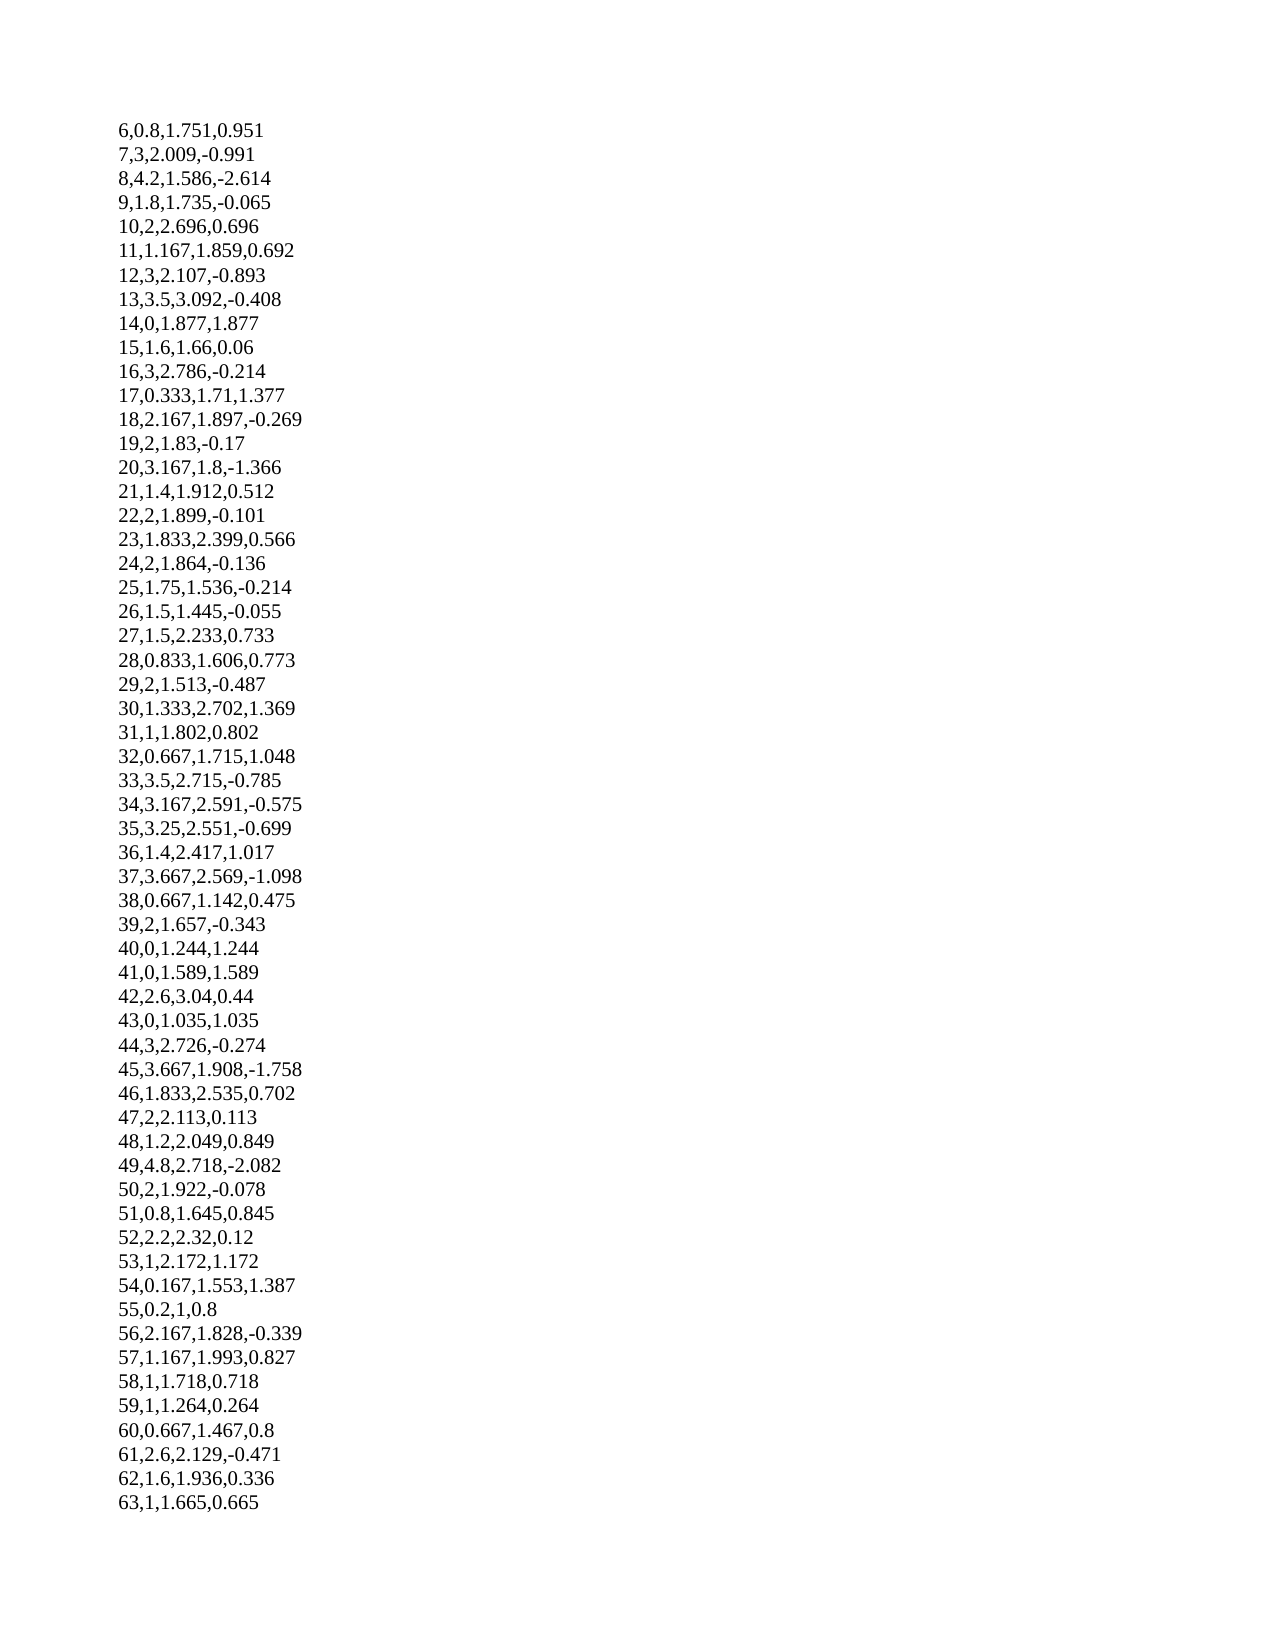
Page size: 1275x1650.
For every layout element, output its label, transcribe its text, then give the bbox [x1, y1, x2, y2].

text 32,0.667,1.715,1.048 [118, 744, 1157, 768]
text 55,0.2,1,0.8 [118, 1297, 1157, 1321]
text 63,1,1.665,0.665 [118, 1490, 1157, 1514]
text 27,1.5,2.233,0.733 [118, 623, 1157, 647]
text 46,1.833,2.535,0.702 [118, 1081, 1157, 1105]
text 17,0.333,1.71,1.377 [118, 383, 1157, 407]
text 36,1.4,2.417,1.017 [118, 840, 1157, 864]
text 52,2.2,2.32,0.12 [118, 1225, 1157, 1249]
text 43,0,1.035,1.035 [118, 1008, 1157, 1032]
text 44,3,2.726,-0.274 [118, 1032, 1157, 1057]
text 16,3,2.786,-0.214 [118, 359, 1157, 383]
text 21,1.4,1.912,0.512 [118, 479, 1157, 503]
text 30,1.333,2.702,1.369 [118, 696, 1157, 720]
text 38,0.667,1.142,0.475 [118, 888, 1157, 912]
text 29,2,1.513,-0.487 [118, 672, 1157, 696]
text 60,0.667,1.467,0.8 [118, 1417, 1157, 1442]
text 50,2,1.922,-0.078 [118, 1177, 1157, 1201]
text 59,1,1.264,0.264 [118, 1393, 1157, 1417]
text 15,1.6,1.66,0.06 [118, 335, 1157, 359]
text 28,0.833,1.606,0.773 [118, 647, 1157, 672]
text 61,2.6,2.129,-0.471 [118, 1442, 1157, 1466]
text 12,3,2.107,-0.893 [118, 262, 1157, 287]
text 58,1,1.718,0.718 [118, 1369, 1157, 1393]
text 31,1,1.802,0.802 [118, 720, 1157, 744]
text 53,1,2.172,1.172 [118, 1249, 1157, 1273]
text 20,3.167,1.8,-1.366 [118, 455, 1157, 479]
text 10,2,2.696,0.696 [118, 214, 1157, 238]
text 51,0.8,1.645,0.845 [118, 1201, 1157, 1225]
text 6,0.8,1.751,0.951 [118, 118, 1157, 142]
text 9,1.8,1.735,-0.065 [118, 190, 1157, 214]
text 40,0,1.244,1.244 [118, 936, 1157, 960]
text 13,3.5,3.092,-0.408 [118, 287, 1157, 311]
text 18,2.167,1.897,-0.269 [118, 407, 1157, 431]
text 56,2.167,1.828,-0.339 [118, 1321, 1157, 1345]
text 57,1.167,1.993,0.827 [118, 1345, 1157, 1369]
text 23,1.833,2.399,0.566 [118, 527, 1157, 551]
text 25,1.75,1.536,-0.214 [118, 575, 1157, 599]
text 62,1.6,1.936,0.336 [118, 1466, 1157, 1490]
text 37,3.667,2.569,-1.098 [118, 864, 1157, 888]
text 34,3.167,2.591,-0.575 [118, 792, 1157, 816]
text 11,1.167,1.859,0.692 [118, 238, 1157, 262]
text 24,2,1.864,-0.136 [118, 551, 1157, 575]
text 45,3.667,1.908,-1.758 [118, 1057, 1157, 1081]
text 8,4.2,1.586,-2.614 [118, 166, 1157, 190]
text 48,1.2,2.049,0.849 [118, 1129, 1157, 1153]
text 49,4.8,2.718,-2.082 [118, 1153, 1157, 1177]
text 54,0.167,1.553,1.387 [118, 1273, 1157, 1297]
text 47,2,2.113,0.113 [118, 1105, 1157, 1129]
text 42,2.6,3.04,0.44 [118, 984, 1157, 1008]
text 7,3,2.009,-0.991 [118, 142, 1157, 166]
text 19,2,1.83,-0.17 [118, 431, 1157, 455]
text 33,3.5,2.715,-0.785 [118, 768, 1157, 792]
text 22,2,1.899,-0.101 [118, 503, 1157, 527]
text 39,2,1.657,-0.343 [118, 912, 1157, 936]
text 26,1.5,1.445,-0.055 [118, 599, 1157, 623]
text 35,3.25,2.551,-0.699 [118, 816, 1157, 840]
text 41,0,1.589,1.589 [118, 960, 1157, 984]
text 14,0,1.877,1.877 [118, 311, 1157, 335]
